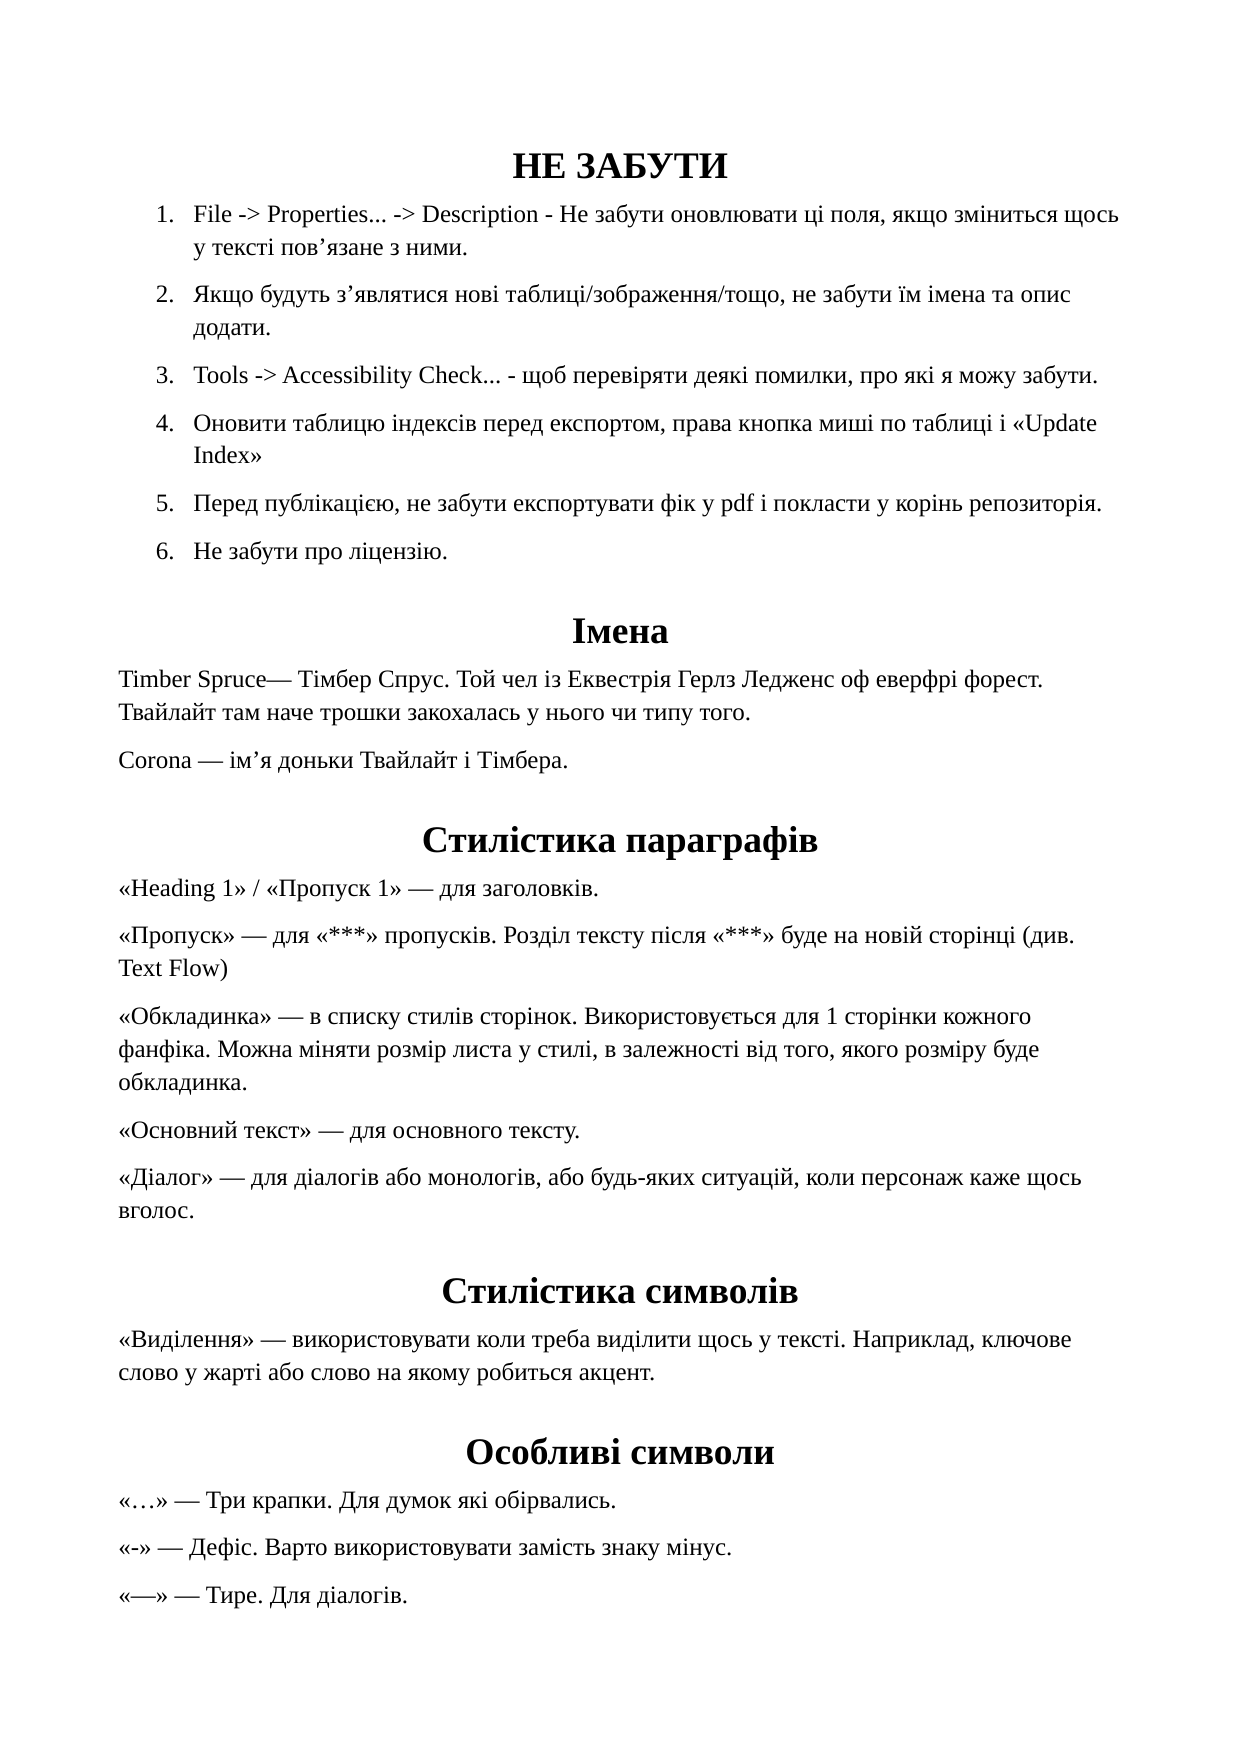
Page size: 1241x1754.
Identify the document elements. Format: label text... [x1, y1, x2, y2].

text «…» — Три крапки. Для думок які обірвались. [118, 1485, 1122, 1514]
text «—» — Тире. Для діалогів. [118, 1580, 1122, 1609]
subtitle НЕ ЗАБУТИ [118, 143, 1122, 186]
subtitle Особливі символи [118, 1429, 1122, 1472]
list File -> Properties... -> Description - Не забути оновлювати ці поля, якщо зміниться щось у тексті пов’язане з ними. [156, 199, 1122, 261]
text «Основний текст» — для основного тексту. [118, 1115, 1122, 1143]
text «Пропуск» — для «***» пропусків. Розділ тексту після «***» буде на новій сторінці (див. Text Flow) [118, 921, 1122, 982]
text «Виділення» — використовувати коли треба виділити щось у тексті. Наприклад, ключове слово у жарті або слово на якому робиться акцент. [118, 1324, 1122, 1385]
list Перед публікацією, не забути експортувати фік у pdf і покласти у корінь репозиторія. [156, 488, 1122, 517]
text «Обкладинка» — в списку стилів сторінок. Використовується для 1 сторінки кожного фанфіка. Можна міняти розмір листа у стилі, в залежності від того, якого розміру буде обкладинка. [118, 1001, 1122, 1096]
subtitle Стилістика символів [118, 1268, 1122, 1311]
text «‐» — Дефіс. Варто використовувати замість знаку мінус. [118, 1532, 1122, 1561]
list Не забути про ліцензію. [156, 536, 1122, 564]
list Оновити таблицю індексів перед експортом, права кнопка миші по таблиці і «Update Index» [156, 408, 1122, 469]
text Corona — ім’я доньки Твайлайт і Тімбера. [118, 745, 1122, 773]
list Якщо будуть з’являтися нові таблиці/зображення/тощо, не забути їм імена та опис додати. [156, 279, 1122, 341]
text Timber Spruce— Тімбер Спрус. Той чел із Еквестрія Герлз Ледженс оф еверфрі форест. Твайлайт там наче трошки закохалась у нього чи типу того. [118, 664, 1122, 726]
text «Heading 1» / «Пропуск 1» — для заголовків. [118, 873, 1122, 902]
text «Діалог» — для діалогів або монологів, або будь-яких ситуацій, коли персонаж каже щось вголос. [118, 1162, 1122, 1224]
list Tools -> Accessibility Check... - щоб перевіряти деякі помилки, про які я можу забути. [156, 360, 1122, 389]
subtitle Стилістика параграфів [118, 817, 1122, 860]
subtitle Імена [118, 608, 1122, 652]
